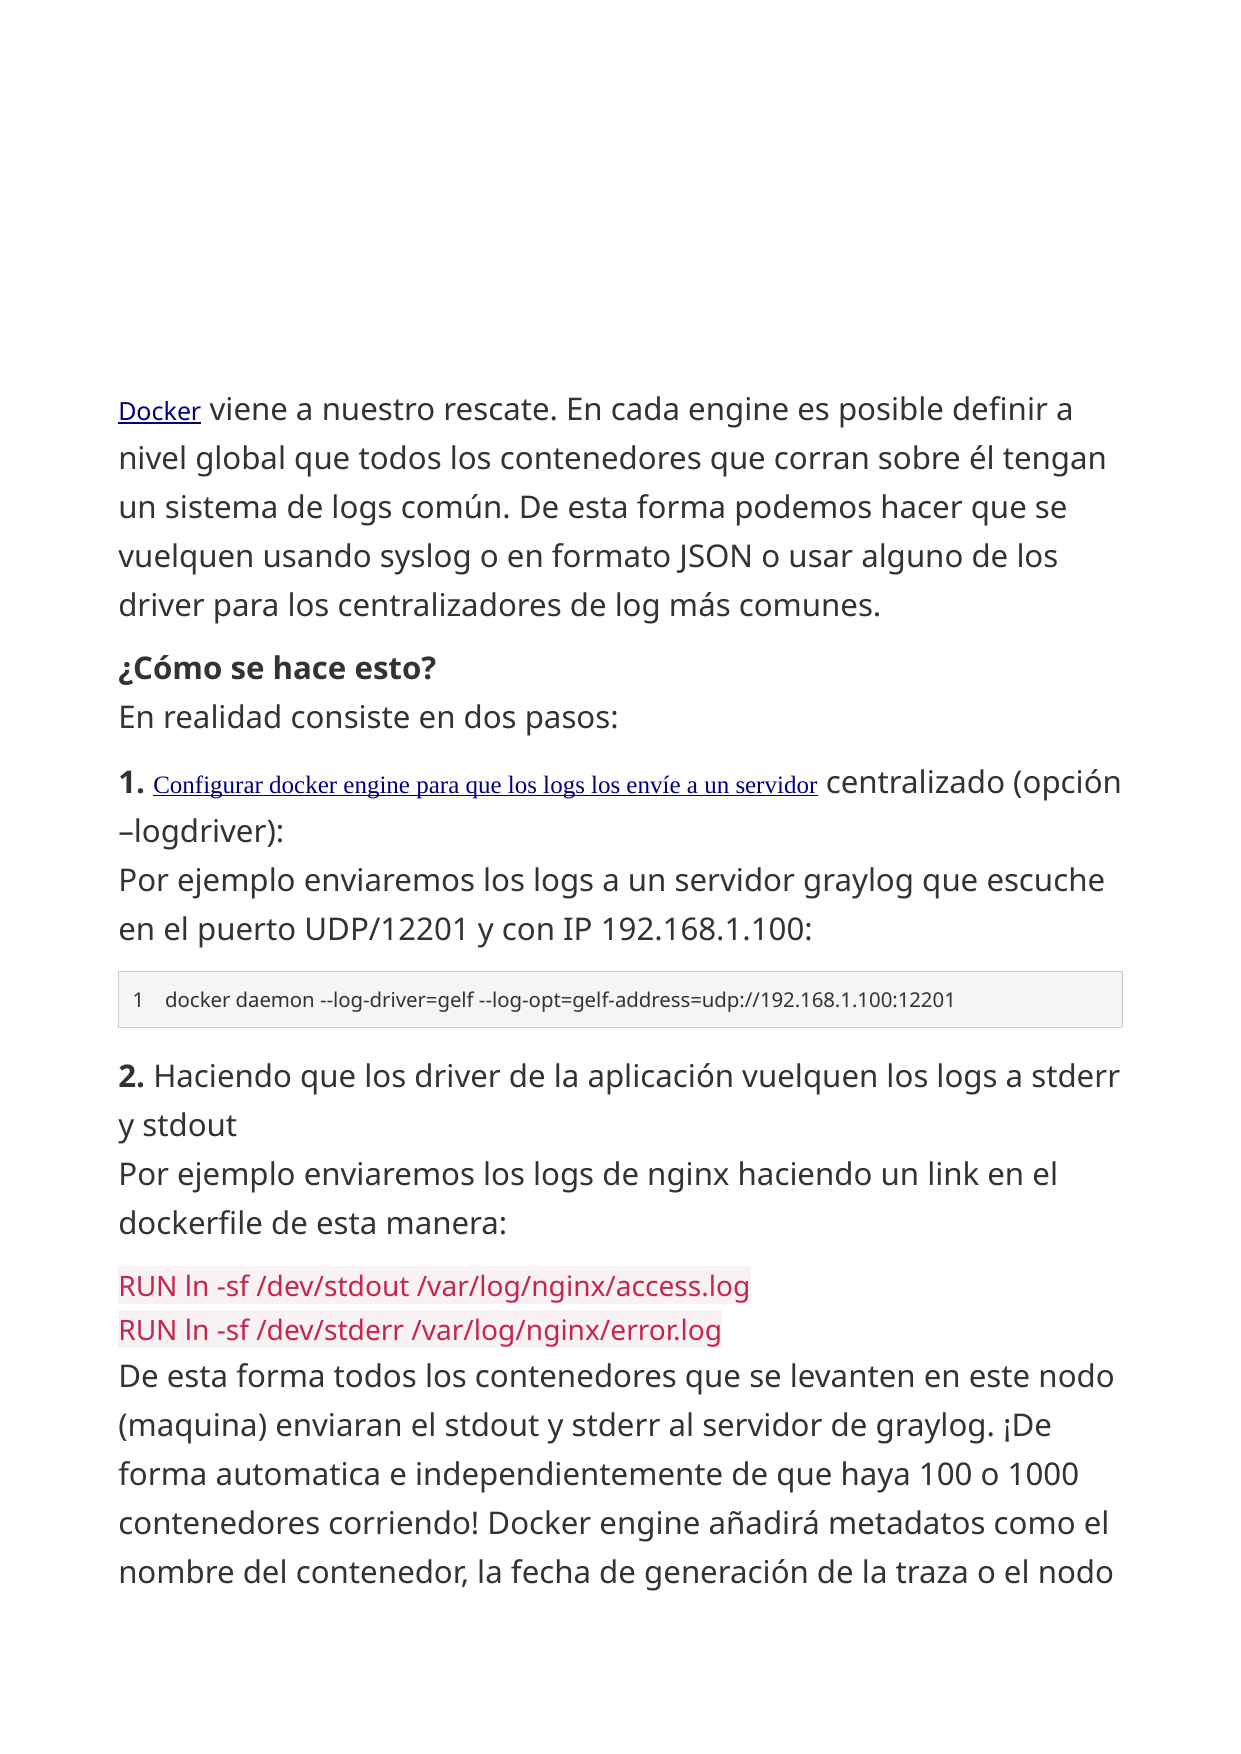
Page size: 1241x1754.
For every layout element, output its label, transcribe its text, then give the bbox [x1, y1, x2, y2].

text Por ejemplo enviaremos los logs a un servidor graylog que escuche en el puerto UDP/12201 y con IP 192.168.1.100: [118, 858, 1122, 949]
text 1 docker daemon --log-driver=gelf --log-opt=gelf-address=udp://192.168.1.100:12201 [119, 972, 1122, 1027]
text Por ejemplo enviaremos los logs de nginx haciendo un link en el dockerfile de esta manera: [118, 1152, 1122, 1244]
text ¿Cómo se hace esto? [118, 646, 1122, 689]
text De esta forma todos los contenedores que se levanten en este nodo (maquina) enviaran el stdout y stderr al servidor de graylog. ¡De forma automatica e independientemente de que haya 100 o 1000 contenedores corriendo! Docker engine añadirá metadatos como el nombre del contenedor, la fecha de generación de la traza o el nodo [118, 1354, 1122, 1592]
text En realidad consiste en dos pasos: [118, 695, 1122, 738]
text RUN ln -sf /dev/stdout /var/log/nginx/access.log RUN ln -sf /dev/stderr /var/log/nginx/error.log [118, 1266, 1122, 1348]
text 1. Configurar docker engine para que los logs los envíe a un servidor centralizado (opción –logdriver): [118, 760, 1122, 851]
text 2. Haciendo que los driver de la aplicación vuelquen los logs a stderr y stdout [118, 1054, 1122, 1146]
text Docker viene a nuestro rescate. En cada engine es posible definir a nivel global que todos los contenedores que corran sobre él tengan un sistema de logs común. De esta forma podemos hacer que se vuelquen usando syslog o en formato JSON o usar alguno de los driver para los centralizadores de log más comunes. [118, 387, 1122, 625]
